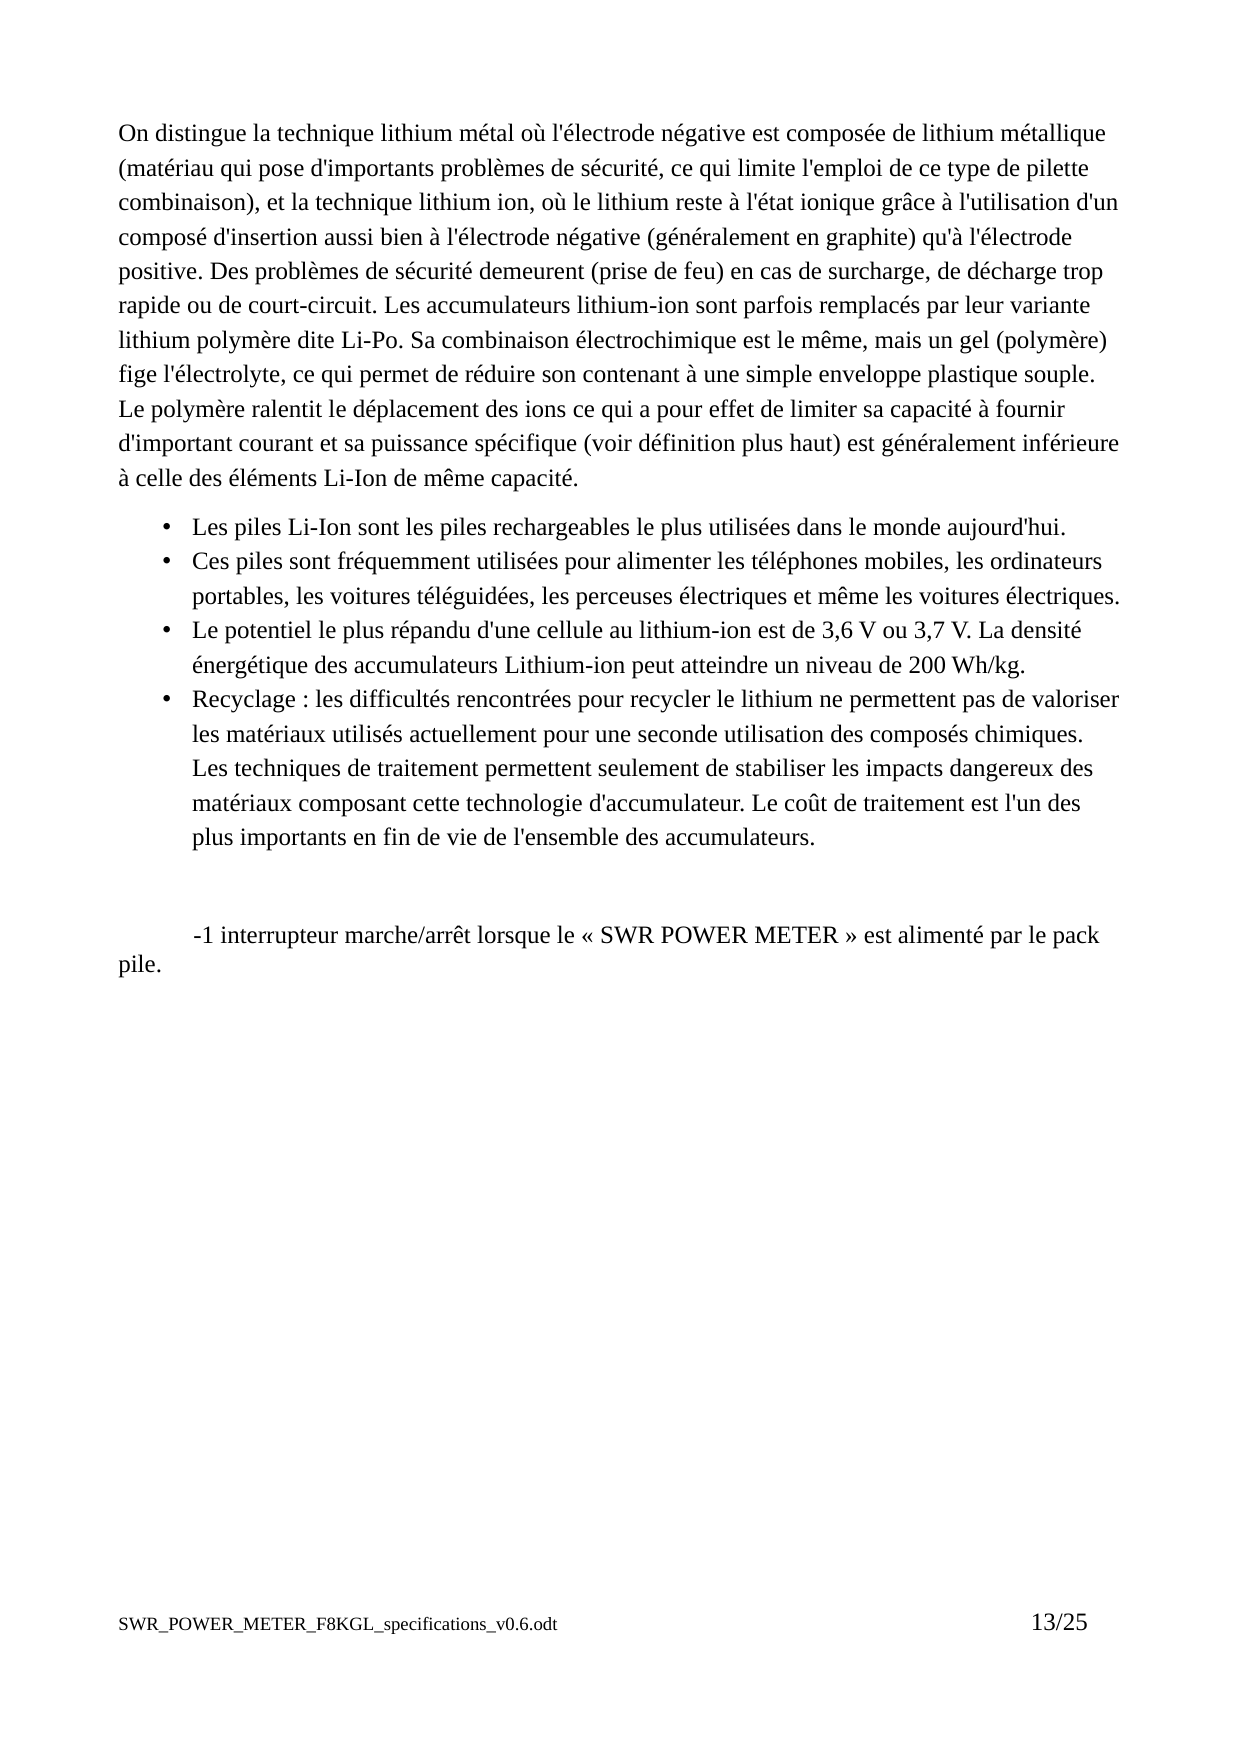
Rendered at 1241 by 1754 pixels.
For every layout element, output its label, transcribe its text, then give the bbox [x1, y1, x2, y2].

text -1 interrupteur marche/arrêt lorsque le « SWR POWER METER » est alimenté par le pack pile. [118, 920, 1122, 978]
list Ces piles sont fréquemment utilisées pour alimenter les téléphones mobiles, les ordinateurs portables, les voitures téléguidées, les perceuses électriques et même les voitures électriques. [162, 546, 1122, 610]
list Les piles Li-Ion sont les piles rechargeables le plus utilisées dans le monde aujourd'hui. [162, 512, 1122, 541]
list Recyclage : les difficultés rencontrées pour recycler le lithium ne permettent pas de valoriser les matériaux utilisés actuellement pour une seconde utilisation des composés chimiques. Les techniques de traitement permettent seulement de stabiliser les impacts dangereux des matériaux composant cette technologie d'accumulateur. Le coût de traitement est l'un des plus importants en fin de vie de l'ensemble des accumulateurs. [162, 684, 1122, 851]
list Le potentiel le plus répandu d'une cellule au lithium-ion est de 3,6 V ou 3,7 V. La densité énergétique des accumulateurs Lithium-ion peut atteindre un niveau de 200 Wh/kg. [162, 615, 1122, 679]
text On distingue la technique lithium métal où l'électrode négative est composée de lithium métallique (matériau qui pose d'importants problèmes de sécurité, ce qui limite l'emploi de ce type de pilette combinaison), et la technique lithium ion, où le lithium reste à l'état ionique grâce à l'utilisation d'un composé d'insertion aussi bien à l'électrode négative (généralement en graphite) qu'à l'électrode positive. Des problèmes de sécurité demeurent (prise de feu) en cas de surcharge, de décharge trop rapide ou de court-circuit. Les accumulateurs lithium-ion sont parfois remplacés par leur variante lithium polymère dite Li-Po. Sa combinaison électrochimique est le même, mais un gel (polymère) fige l'électrolyte, ce qui permet de réduire son contenant à une simple enveloppe plastique souple. Le polymère ralentit le déplacement des ions ce qui a pour effet de limiter sa capacité à fournir d'important courant et sa puissance spécifique (voir définition plus haut) est généralement inférieure à celle des éléments Li-Ion de même capacité. [118, 118, 1122, 492]
